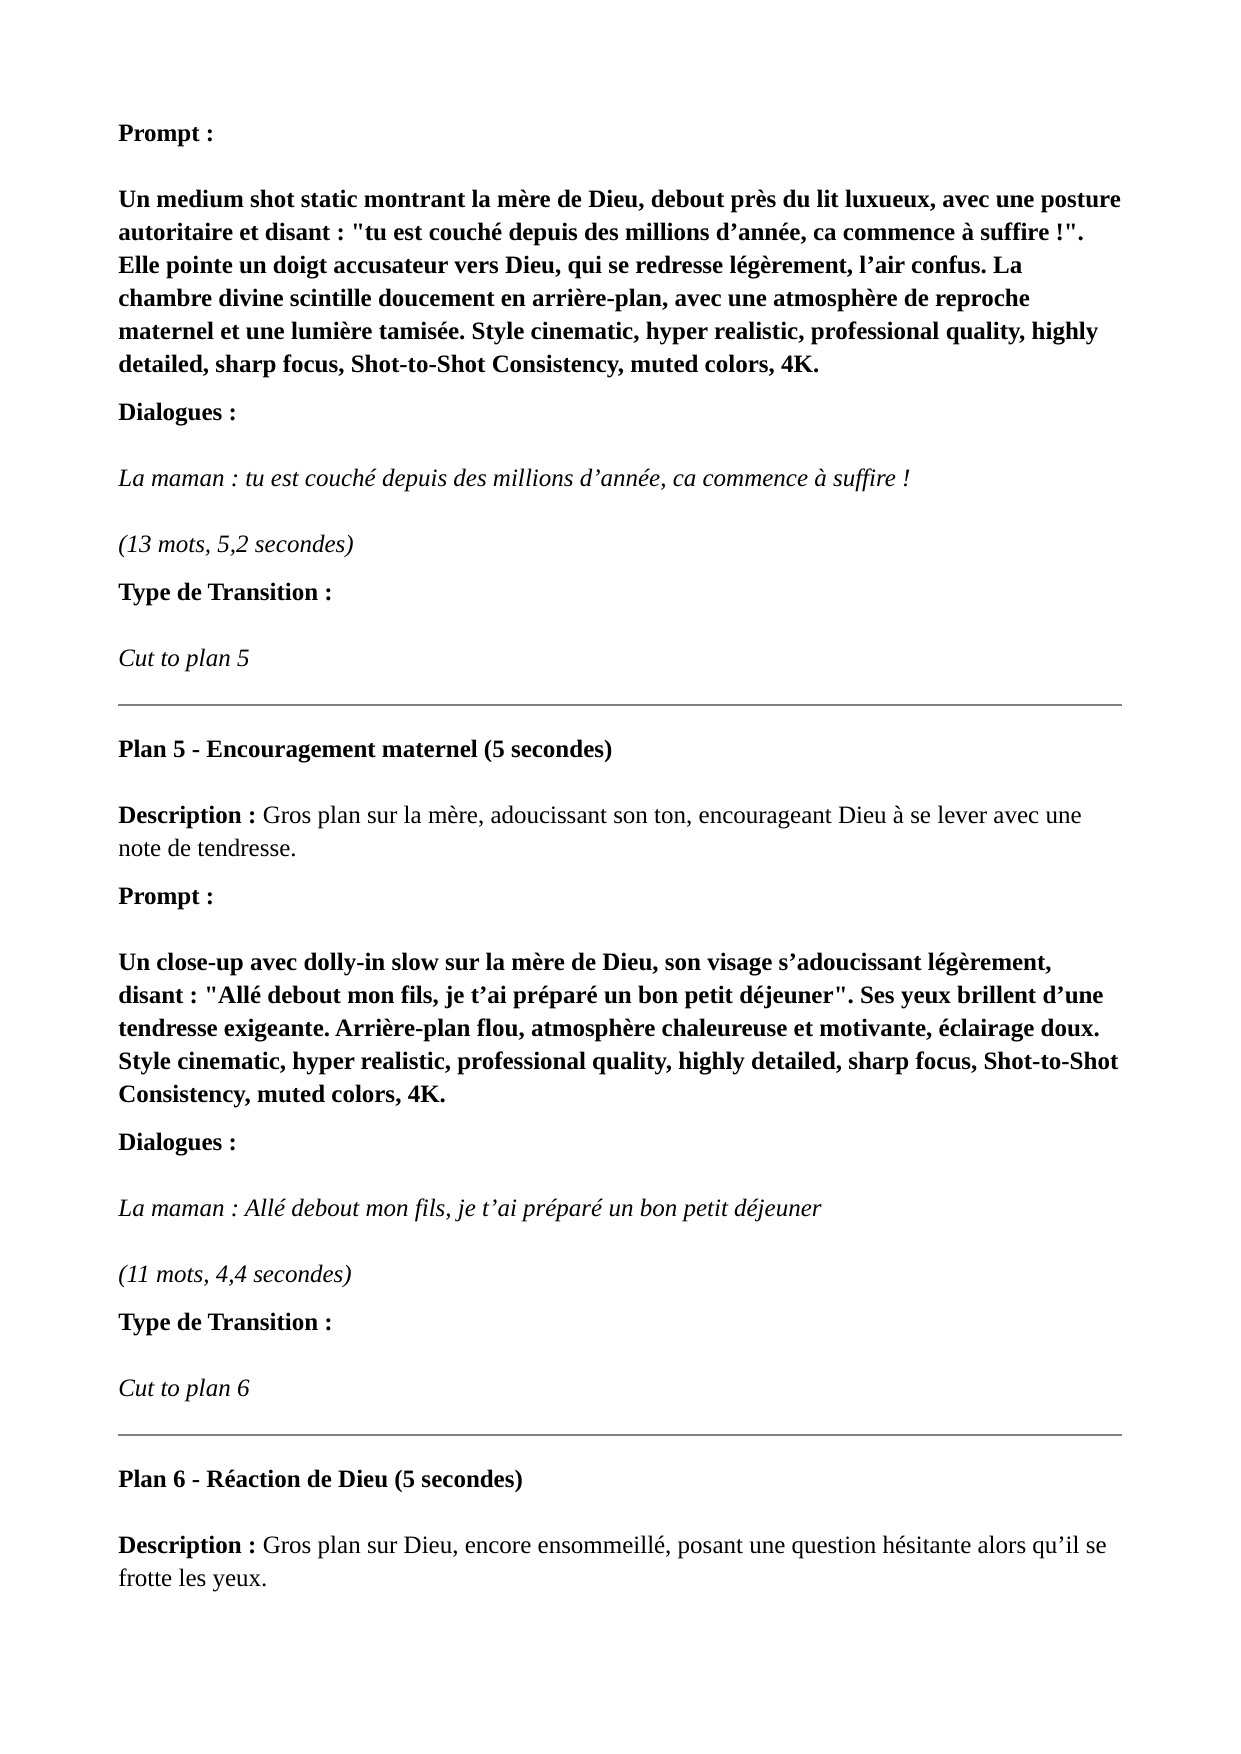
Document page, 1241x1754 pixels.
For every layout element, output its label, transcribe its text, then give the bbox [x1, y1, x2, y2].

text Prompt : Un medium shot static montrant la mère de Dieu, debout près du lit luxueux, avec une posture autoritaire et disant : "tu est couché depuis des millions d’année, ca commence à suffire !". Elle pointe un doigt accusateur vers Dieu, qui se redresse légèrement, l’air confus. La chambre divine scintille doucement en arrière-plan, avec une atmosphère de reproche maternel et une lumière tamisée. Style cinematic, hyper realistic, professional quality, highly detailed, sharp focus, Shot-to-Shot Consistency, muted colors, 4K. [118, 118, 1122, 378]
text Dialogues : La maman : Allé debout mon fils, je t’ai préparé un bon petit déjeuner (11 mots, 4,4 secondes) [118, 1127, 1122, 1288]
text Type de Transition : Cut to plan 6 [118, 1307, 1122, 1401]
text Type de Transition : Cut to plan 5 [118, 577, 1122, 671]
text Plan 6 - Réaction de Dieu (5 secondes) Description : Gros plan sur Dieu, encore ensommeillé, posant une question hésitante alors qu’il se frotte les yeux. [118, 1464, 1122, 1592]
text Prompt : Un close-up avec dolly-in slow sur la mère de Dieu, son visage s’adoucissant légèrement, disant : "Allé debout mon fils, je t’ai préparé un bon petit déjeuner". Ses yeux brillent d’une tendresse exigeante. Arrière-plan flou, atmosphère chaleureuse et motivante, éclairage doux. Style cinematic, hyper realistic, professional quality, highly detailed, sharp focus, Shot-to-Shot Consistency, muted colors, 4K. [118, 881, 1122, 1108]
text Plan 5 - Encouragement maternel (5 secondes) Description : Gros plan sur la mère, adoucissant son ton, encourageant Dieu à se lever avec une note de tendresse. [118, 734, 1122, 862]
text Dialogues : La maman : tu est couché depuis des millions d’année, ca commence à suffire ! (13 mots, 5,2 secondes) [118, 397, 1122, 558]
